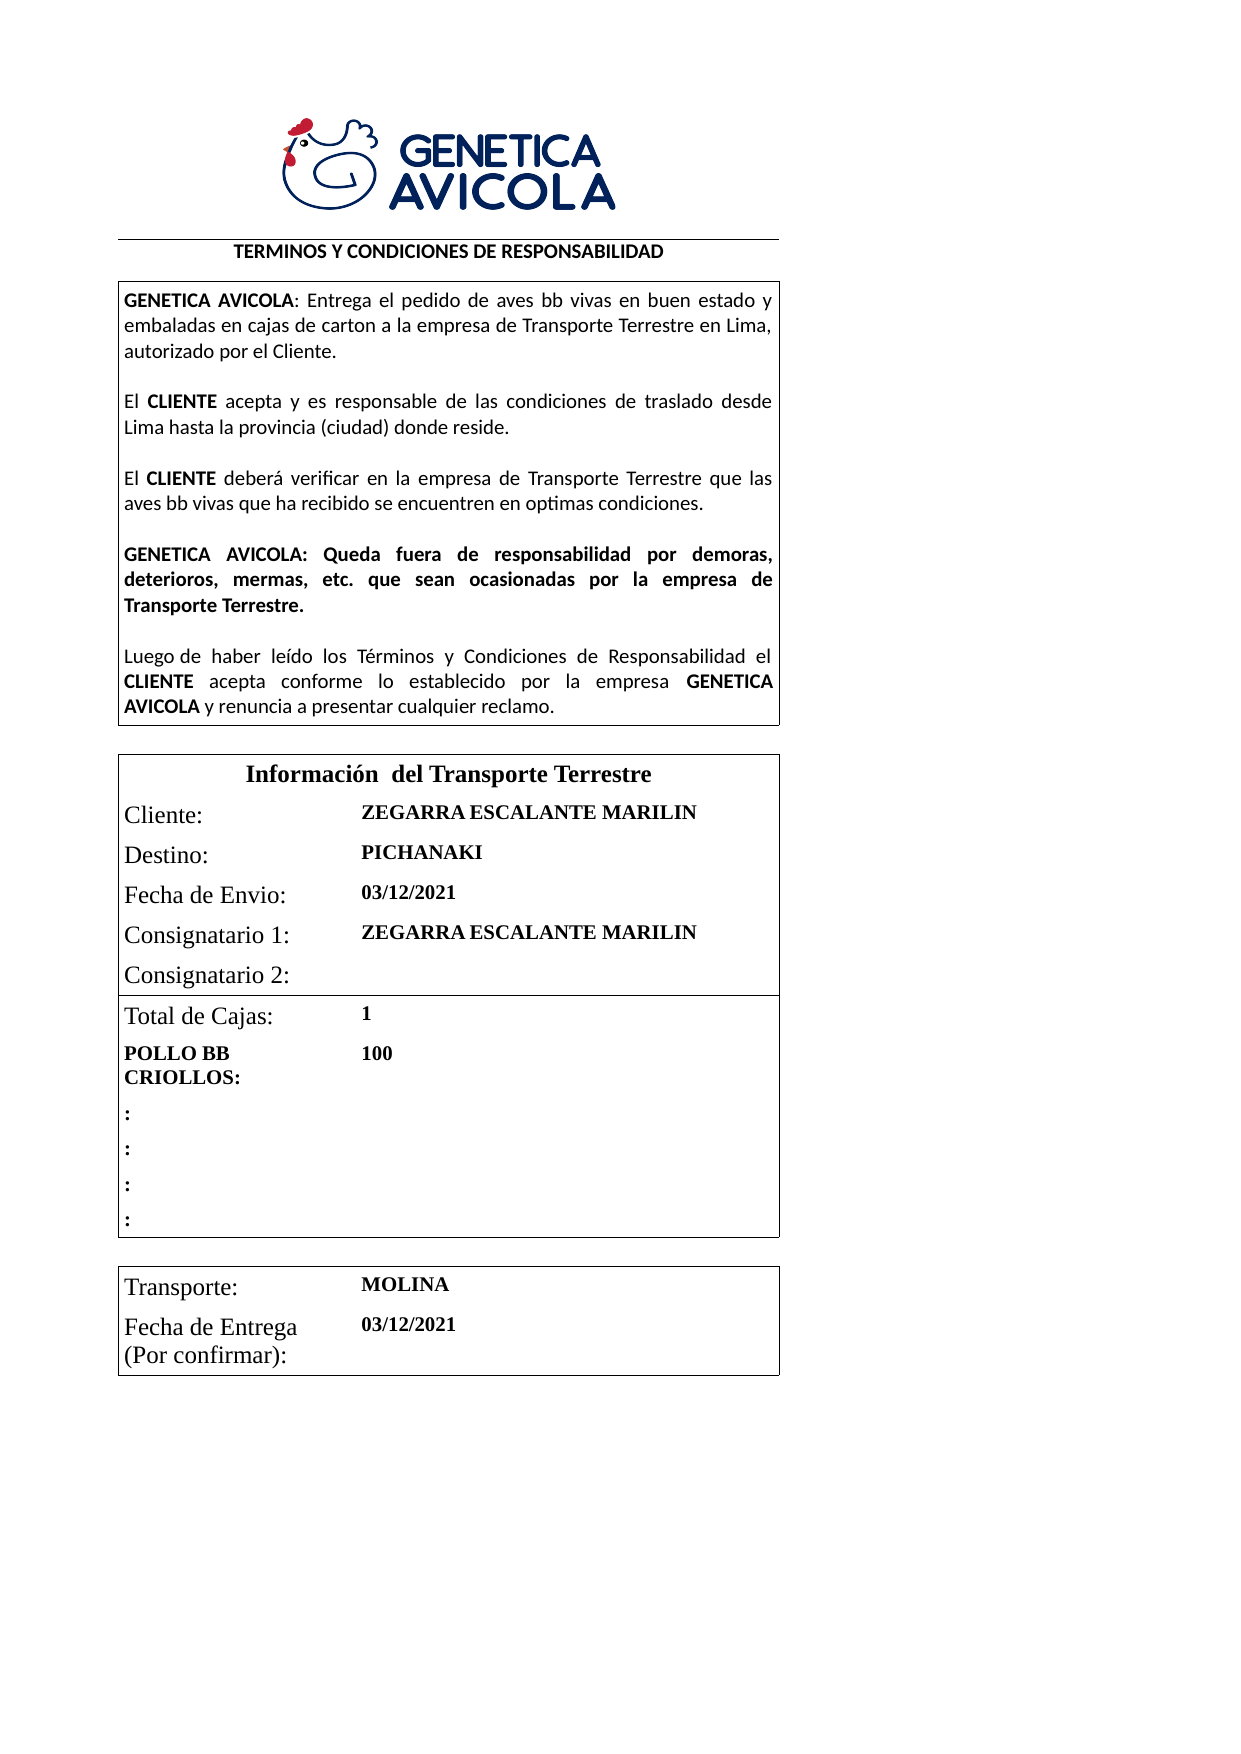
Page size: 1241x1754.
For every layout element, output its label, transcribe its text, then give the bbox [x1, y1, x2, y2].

table_cell [118, 1238, 356, 1266]
table_cell : [119, 1166, 356, 1201]
table_cell [356, 1238, 779, 1266]
table_cell [356, 1201, 779, 1237]
table_cell Consignatario 2: [119, 955, 356, 995]
table_cell Fecha de Entrega (Por confirmar): [119, 1306, 356, 1375]
table_cell Cliente: [119, 794, 356, 834]
table_cell : [119, 1201, 356, 1237]
table_header TERMINOS Y CONDICIONES DE RESPONSABILIDAD [118, 240, 779, 281]
table_cell [356, 1095, 779, 1130]
table_cell Destino: [119, 834, 356, 874]
table_cell : [119, 1095, 356, 1130]
table_cell 1 [356, 996, 779, 1035]
table_cell ZEGARRA ESCALANTE MARILIN [356, 915, 779, 955]
table_cell 100 [356, 1035, 779, 1095]
table_cell MOLINA [356, 1267, 779, 1306]
table_cell 03/12/2021 [356, 1306, 779, 1375]
table_cell POLLO BB CRIOLLOS: [119, 1035, 356, 1095]
table_cell ZEGARRA ESCALANTE MARILIN [356, 794, 779, 834]
table_cell [356, 1130, 779, 1166]
table_cell [356, 1166, 779, 1201]
table_cell Fecha de Envio: [119, 874, 356, 914]
table_cell PICHANAKI [356, 834, 779, 874]
table_cell Transporte: [119, 1267, 356, 1306]
table_cell : [119, 1130, 356, 1166]
table_cell Total de Cajas: [119, 996, 356, 1035]
table_cell 03/12/2021 [356, 874, 779, 914]
table_cell GENETICA AVICOLA: Entrega el pedido de aves bb vivas en buen estado y embaladas en cajas de carton a la empresa de Transporte Terrestre en Lima, autorizado por el Cliente. El CLIENTE acepta y es responsable de las condiciones de traslado desde Lima hasta la provincia (ciudad) donde reside. El CLIENTE deberá verificar en la empresa de Transporte Terrestre que las aves bb vivas que ha recibido se encuentren en optimas condiciones. GENETICA AVICOLA: Queda fuera de responsabilidad por demoras, deterioros, mermas, etc. que sean ocasionadas por la empresa de Transporte Terrestre. Luego de haber leído los Términos y Condiciones de Responsabilidad el CLIENTE acepta conforme lo establecido por la empresa GENETICA AVICOLA y renuncia a presentar cualquier reclamo. [119, 282, 779, 725]
table_cell Consignatario 1: [119, 915, 356, 955]
table_cell [356, 955, 779, 995]
picture [282, 118, 616, 210]
table_header Información del Transporte Terrestre [119, 755, 779, 794]
